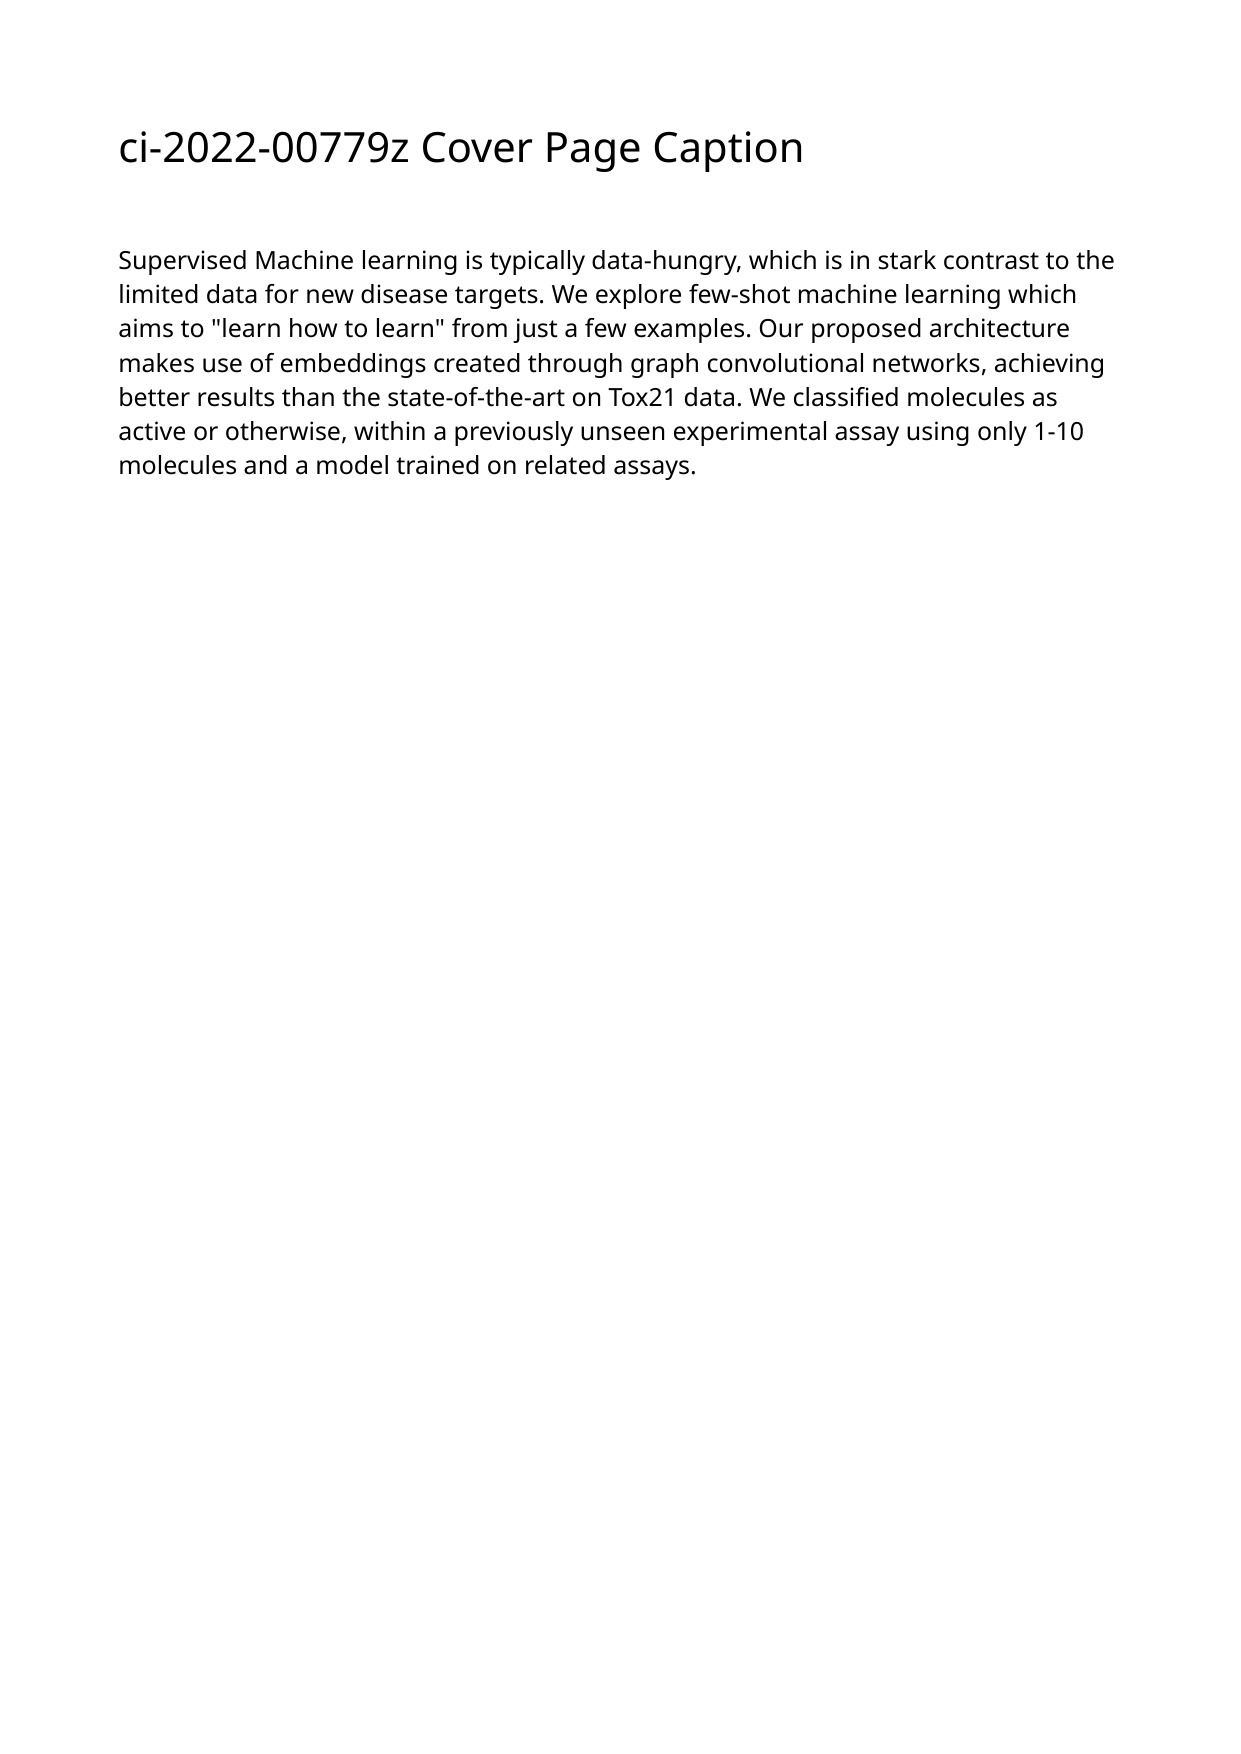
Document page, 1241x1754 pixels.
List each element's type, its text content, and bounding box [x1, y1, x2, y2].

text Supervised Machine learning is typically data-hungry, which is in stark contrast to the limited data for new disease targets. We explore few-shot machine learning which aims to "learn how to learn" from just a few examples. Our proposed architecture makes use of embeddings created through graph convolutional networks, achieving better results than the state-of-the-art on Tox21 data. We classified molecules as active or otherwise, within a previously unseen experimental assay using only 1-10 molecules and a model trained on related assays. [118, 243, 1122, 481]
text ci-2022-00779z Cover Page Caption [118, 118, 1122, 175]
